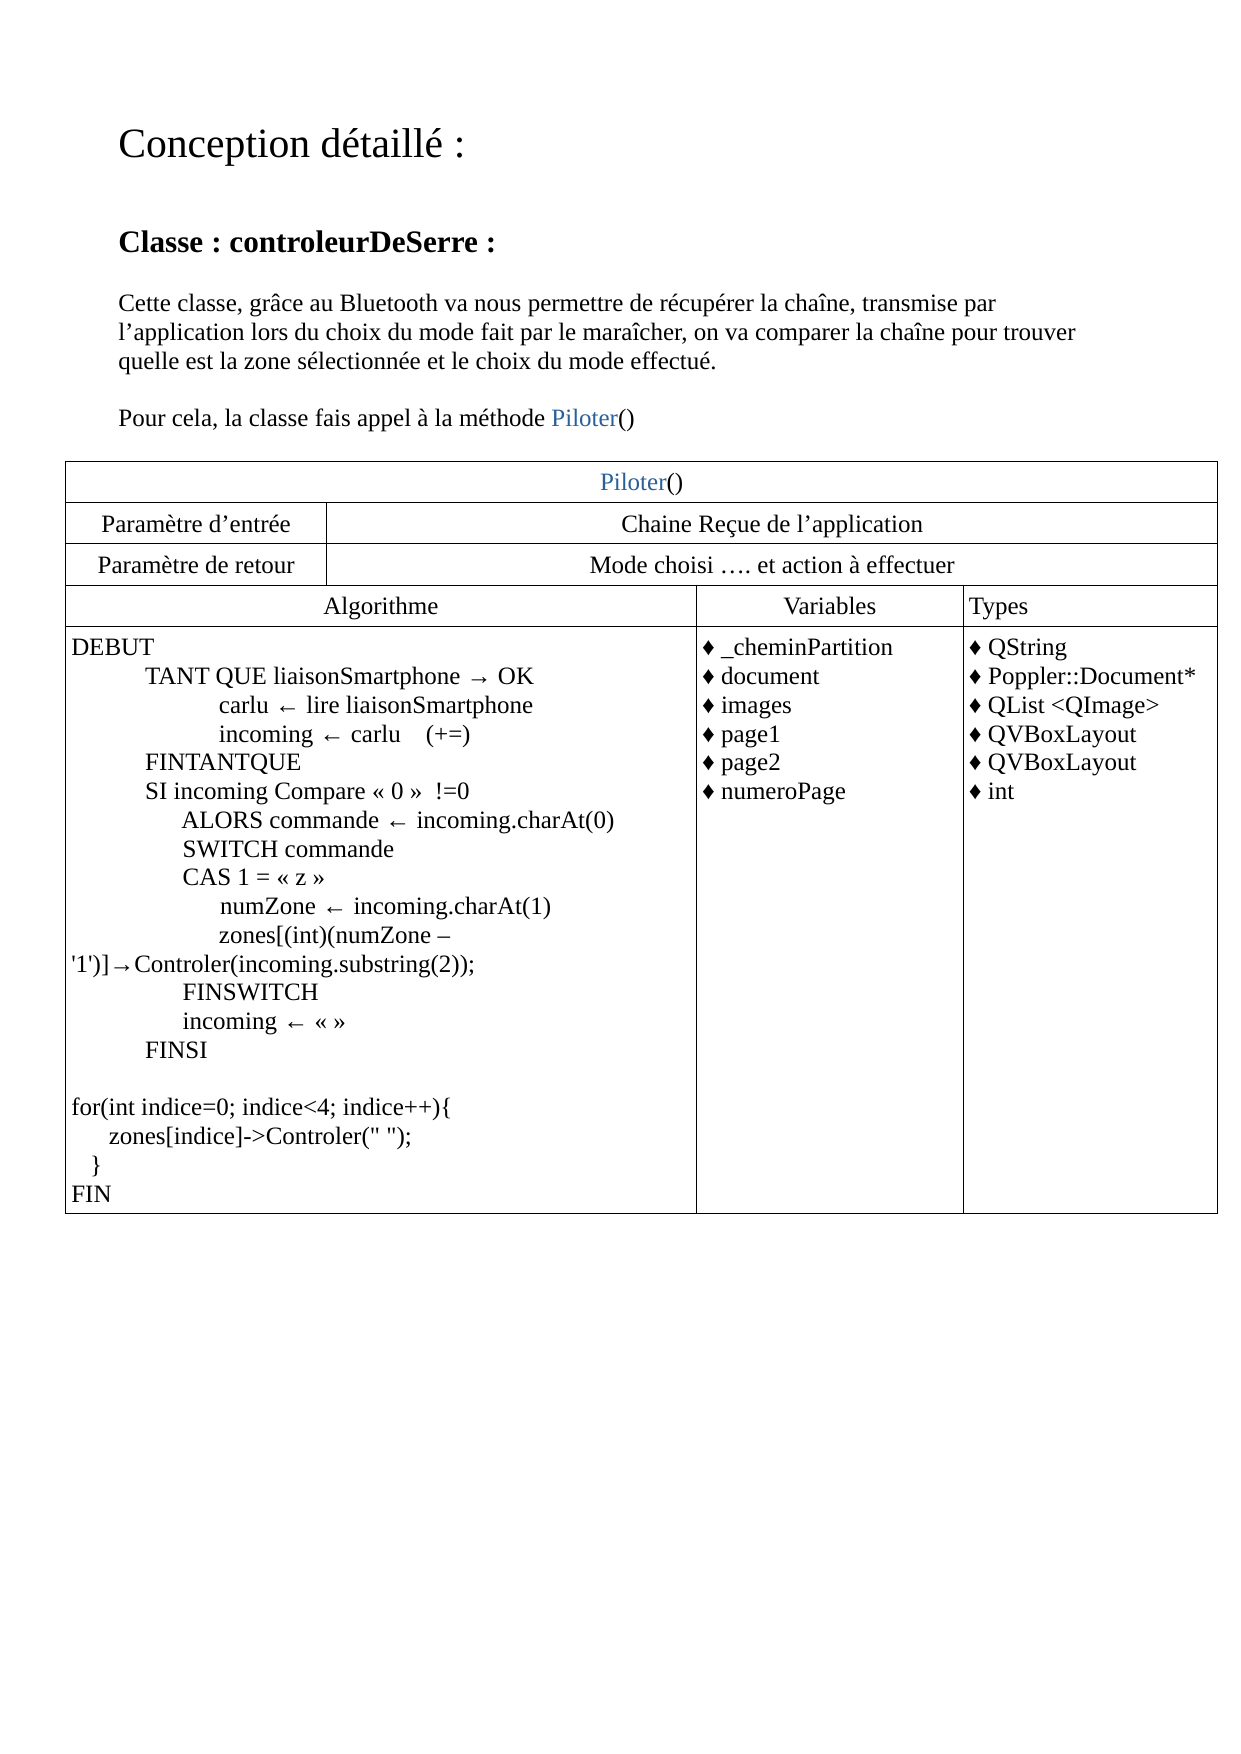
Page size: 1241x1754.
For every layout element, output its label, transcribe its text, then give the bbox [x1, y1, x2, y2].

table_cell Chaine Reçue de l’application [327, 503, 1217, 543]
text Classe : controleurDeSerre : [118, 223, 1122, 259]
table_cell Paramètre de retour [66, 544, 326, 584]
text Pour cela, la classe fais appel à la méthode Piloter() [118, 403, 1122, 432]
table_header Piloter() [66, 462, 1217, 502]
text Conception détaillé : [118, 118, 1122, 166]
table_cell DEBUT TANT QUE liaisonSmartphone → OK carlu ← lire liaisonSmartphone incoming ← carlu (+=) FINTANTQUE SI incoming Compare « 0 » !=0 ALORS commande ← incoming.charAt(0) SWITCH commande CAS 1 = « z » numZone ← incoming.charAt(1) zones[(int)(numZone – '1')]→Controler(incoming.substring(2)); FINSWITCH incoming ← « » FINSI for(int indice=0; indice<4; indice++){ zones[indice]->Controler(" "); } FIN [66, 627, 696, 1213]
table_cell Mode choisi …. et action à effectuer [327, 544, 1217, 584]
table_cell ♦ _cheminPartition ♦ document ♦ images ♦ page1 ♦ page2 ♦ numeroPage [697, 627, 963, 1213]
table_cell Types [964, 586, 1217, 626]
table_cell Variables [697, 586, 963, 626]
table_cell Algorithme [66, 586, 696, 626]
table_cell ♦ QString ♦ Poppler::Document* ♦ QList <QImage> ♦ QVBoxLayout ♦ QVBoxLayout ♦ int [964, 627, 1217, 1213]
text Cette classe, grâce au Bluetooth va nous permettre de récupérer la chaîne, transmise par l’application lors du choix du mode fait par le maraîcher, on va comparer la chaîne pour trouver quelle est la zone sélectionnée et le choix du mode effectué. [118, 288, 1122, 374]
table_cell Paramètre d’entrée [66, 503, 326, 543]
